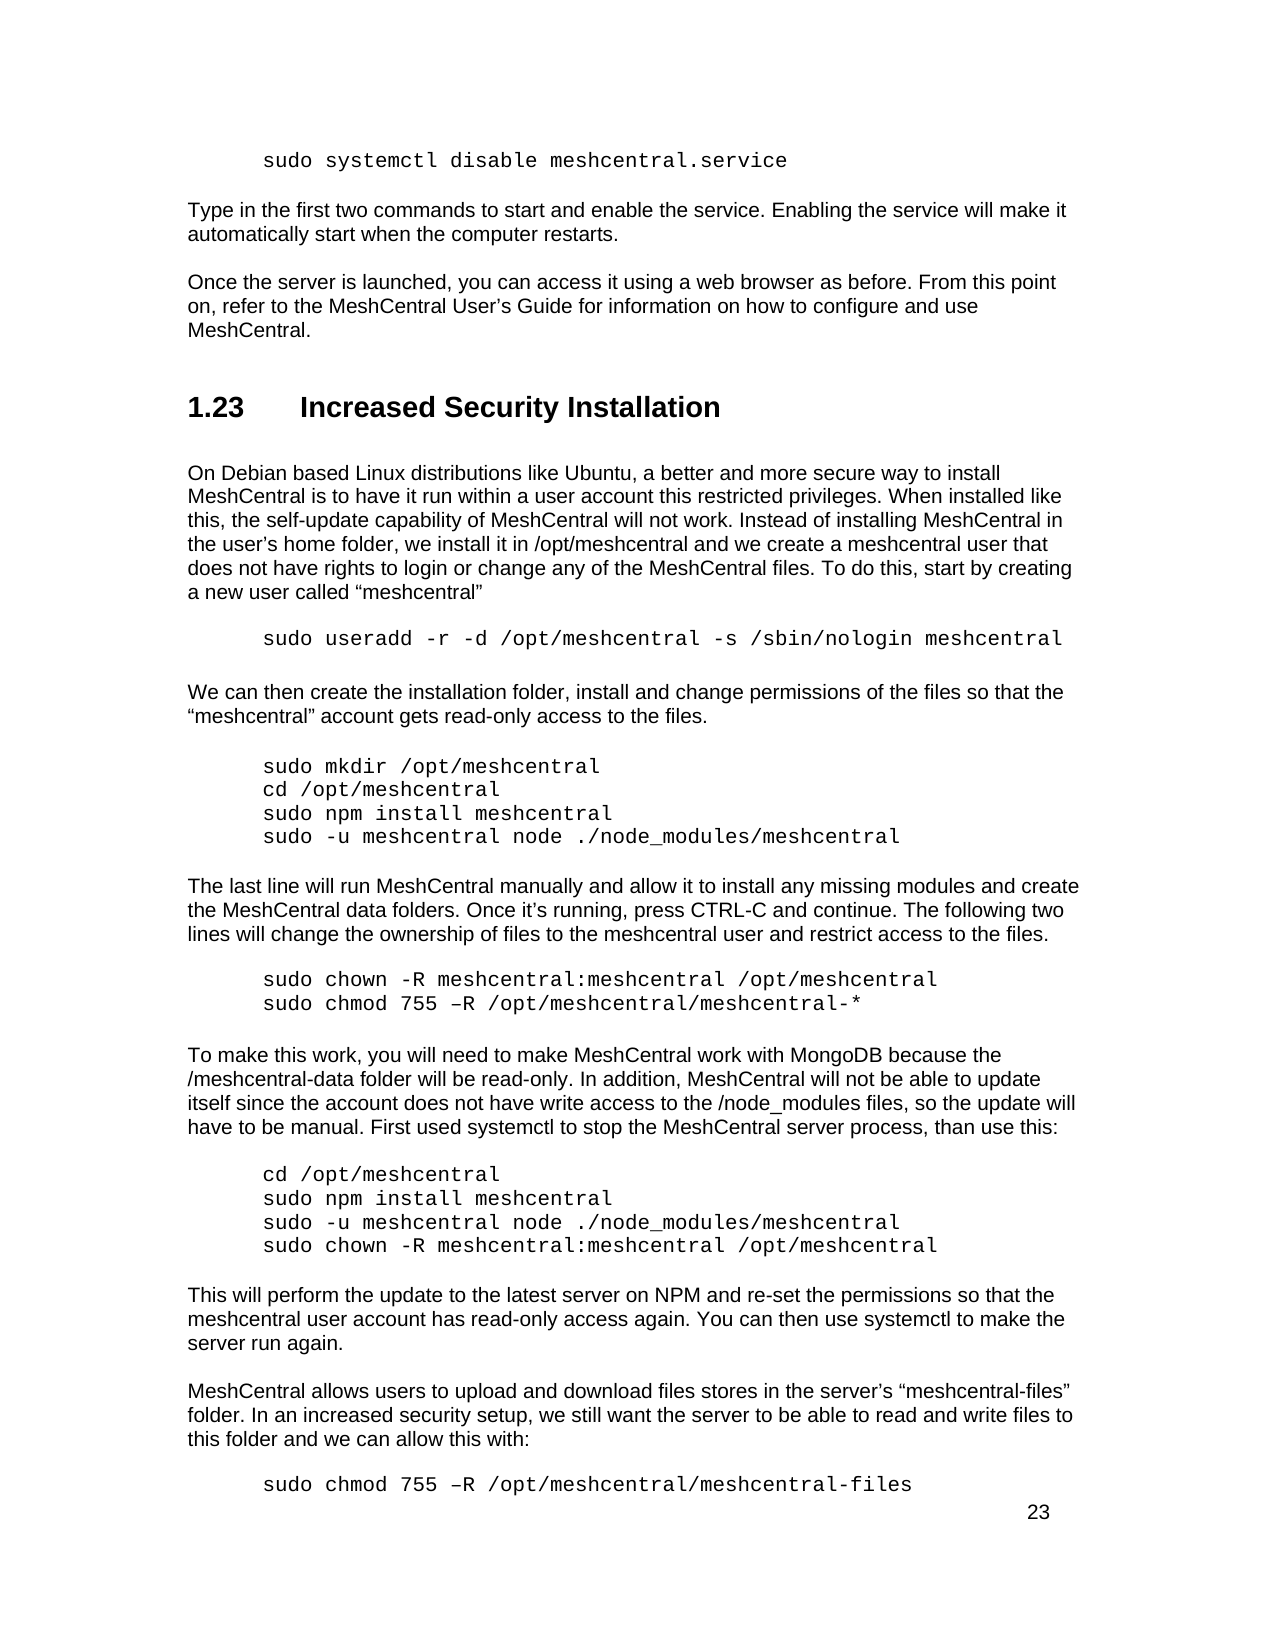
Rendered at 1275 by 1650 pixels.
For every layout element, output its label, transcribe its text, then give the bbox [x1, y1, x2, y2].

text sudo -u meshcentral node ./node_modules/meshcentral [262, 1212, 1087, 1235]
text sudo chown -R meshcentral:meshcentral /opt/meshcentral [187, 1235, 1087, 1259]
subtitle Increased Security Installation [187, 390, 1087, 424]
text On Debian based Linux distributions like Ubuntu, a better and more secure way to install MeshCentral is to have it run within a user account this restricted privileges. When installed like this, the self-update capability of MeshCentral will not work. Instead of installing MeshCentral in the user’s home folder, we install it in /opt/meshcentral and we create a meshcentral user that does not have rights to login or change any of the MeshCentral files. To do this, start by creating a new user called “meshcentral” [187, 460, 1087, 604]
text This will perform the update to the latest server on NPM and re-set the permissions so that the meshcentral user account has read-only access again. You can then use systemctl to make the server run again. [187, 1283, 1087, 1354]
text To make this work, you will need to make MeshCentral work with MongoDB because the /meshcentral-data folder will be read-only. In addition, MeshCentral will not be able to update itself since the account does not have write access to the /node_modules files, so the update will have to be manual. First used systemctl to stop the MeshCentral server process, than use this: [187, 1043, 1087, 1138]
text Type in the first two commands to start and enable the service. Enabling the service will make it automatically start when the computer restarts. [187, 198, 1087, 246]
text sudo useradd -r -d /opt/meshcentral -s /sbin/nologin meshcentral [262, 628, 1087, 652]
text sudo mkdir /opt/meshcentral [262, 756, 1087, 779]
text MeshCentral allows users to upload and download files stores in the server’s “meshcentral-files” folder. In an increased security setup, we still want the server to be able to read and write files to this folder and we can allow this with: [187, 1378, 1087, 1450]
text sudo chmod 755 –R /opt/meshcentral/meshcentral-files [262, 1474, 1087, 1498]
text sudo chmod 755 –R /opt/meshcentral/meshcentral-* [262, 993, 1087, 1017]
text sudo -u meshcentral node ./node_modules/meshcentral [262, 827, 1087, 850]
text Once the server is launched, you can access it using a web browser as before. From this point on, refer to the MeshCentral User’s Guide for information on how to configure and use MeshCentral. [187, 269, 1087, 341]
text We can then create the installation folder, install and change permissions of the files so that the “meshcentral” account gets read-only access to the files. [187, 680, 1087, 728]
text sudo npm install meshcentral [262, 803, 1087, 827]
text sudo systemctl disable meshcentral.service [187, 150, 1087, 174]
text cd /opt/meshcentral [262, 1164, 1087, 1188]
text cd /opt/meshcentral [262, 779, 1087, 803]
text sudo chown -R meshcentral:meshcentral /opt/meshcentral [262, 969, 1087, 993]
text The last line will run MeshCentral manually and allow it to install any missing modules and create the MeshCentral data folders. Once it’s running, press CTRL-C and continue. The following two lines will change the ownership of files to the meshcentral user and restrict access to the files. [187, 874, 1087, 946]
text sudo npm install meshcentral [262, 1188, 1087, 1212]
